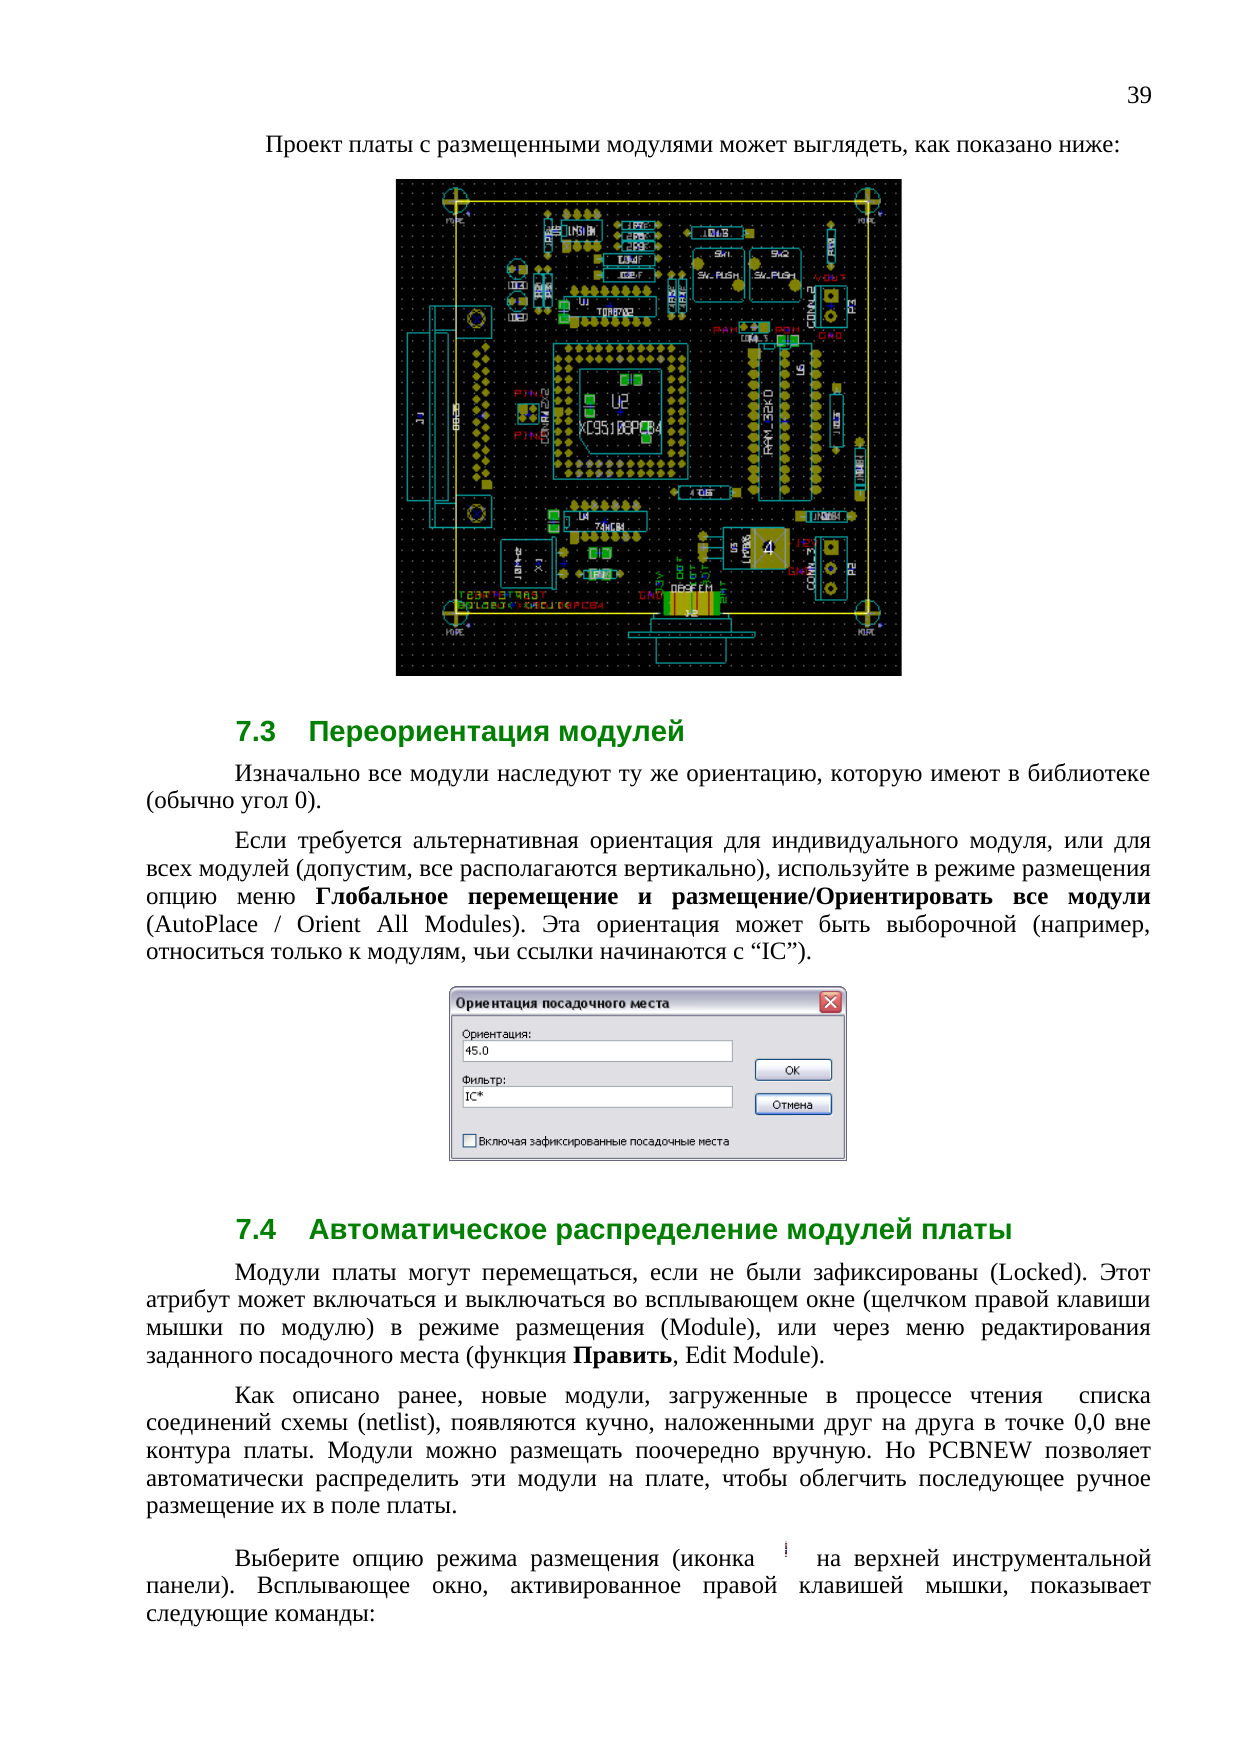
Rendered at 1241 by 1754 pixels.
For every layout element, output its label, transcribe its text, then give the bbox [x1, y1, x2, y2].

subtitle Переориентация модулей [146, 714, 1152, 747]
text Модули платы могут перемещаться, если не были зафиксированы (Locked). Этот атрибут может включаться и выключаться во всплывающем окне (щелчком правой клавиши мышки по модулю) в режиме размещения (Module), или через меню редактирования заданного посадочного места (функция Править, Edit Module). [146, 1258, 1152, 1368]
picture [784, 1540, 788, 1557]
picture [395, 179, 902, 676]
text Выберите опцию режима размещения (иконка на верхней инструментальной панели). Всплывающее окно, активированное правой клавишей мышки, показывает следующие команды: [146, 1532, 1152, 1627]
text Если требуется альтернативная ориентация для индивидуального модуля, или для всех модулей (допустим, все располагаются вертикально), используйте в режиме размещения опцию меню Глобальное перемещение и размещение/Ориентировать все модули (AutoPlace / Orient All Modules). Эта ориентация может быть выборочной (например, относиться только к модулям, чьи ссылки начинаются с “IC”). [146, 827, 1152, 965]
text Изначально все модули наследуют ту же ориентацию, которую имеют в библиотеке (обычно угол 0). [146, 759, 1152, 814]
picture [449, 986, 847, 1161]
text Проект платы с размещенными модулями может выглядеть, как показано ниже: [146, 130, 1152, 158]
subtitle Автоматическое распределение модулей платы [146, 1213, 1152, 1246]
text Как описано ранее, новые модули, загруженные в процессе чтения списка соединений схемы (netlist), появляются кучно, наложенными друг на друга в точке 0,0 вне контура платы. Модули можно размещать поочередно вручную. Но PCBNEW позволяет автоматически распределить эти модули на плате, чтобы облегчить последующее ручное размещение их в поле платы. [146, 1381, 1152, 1519]
